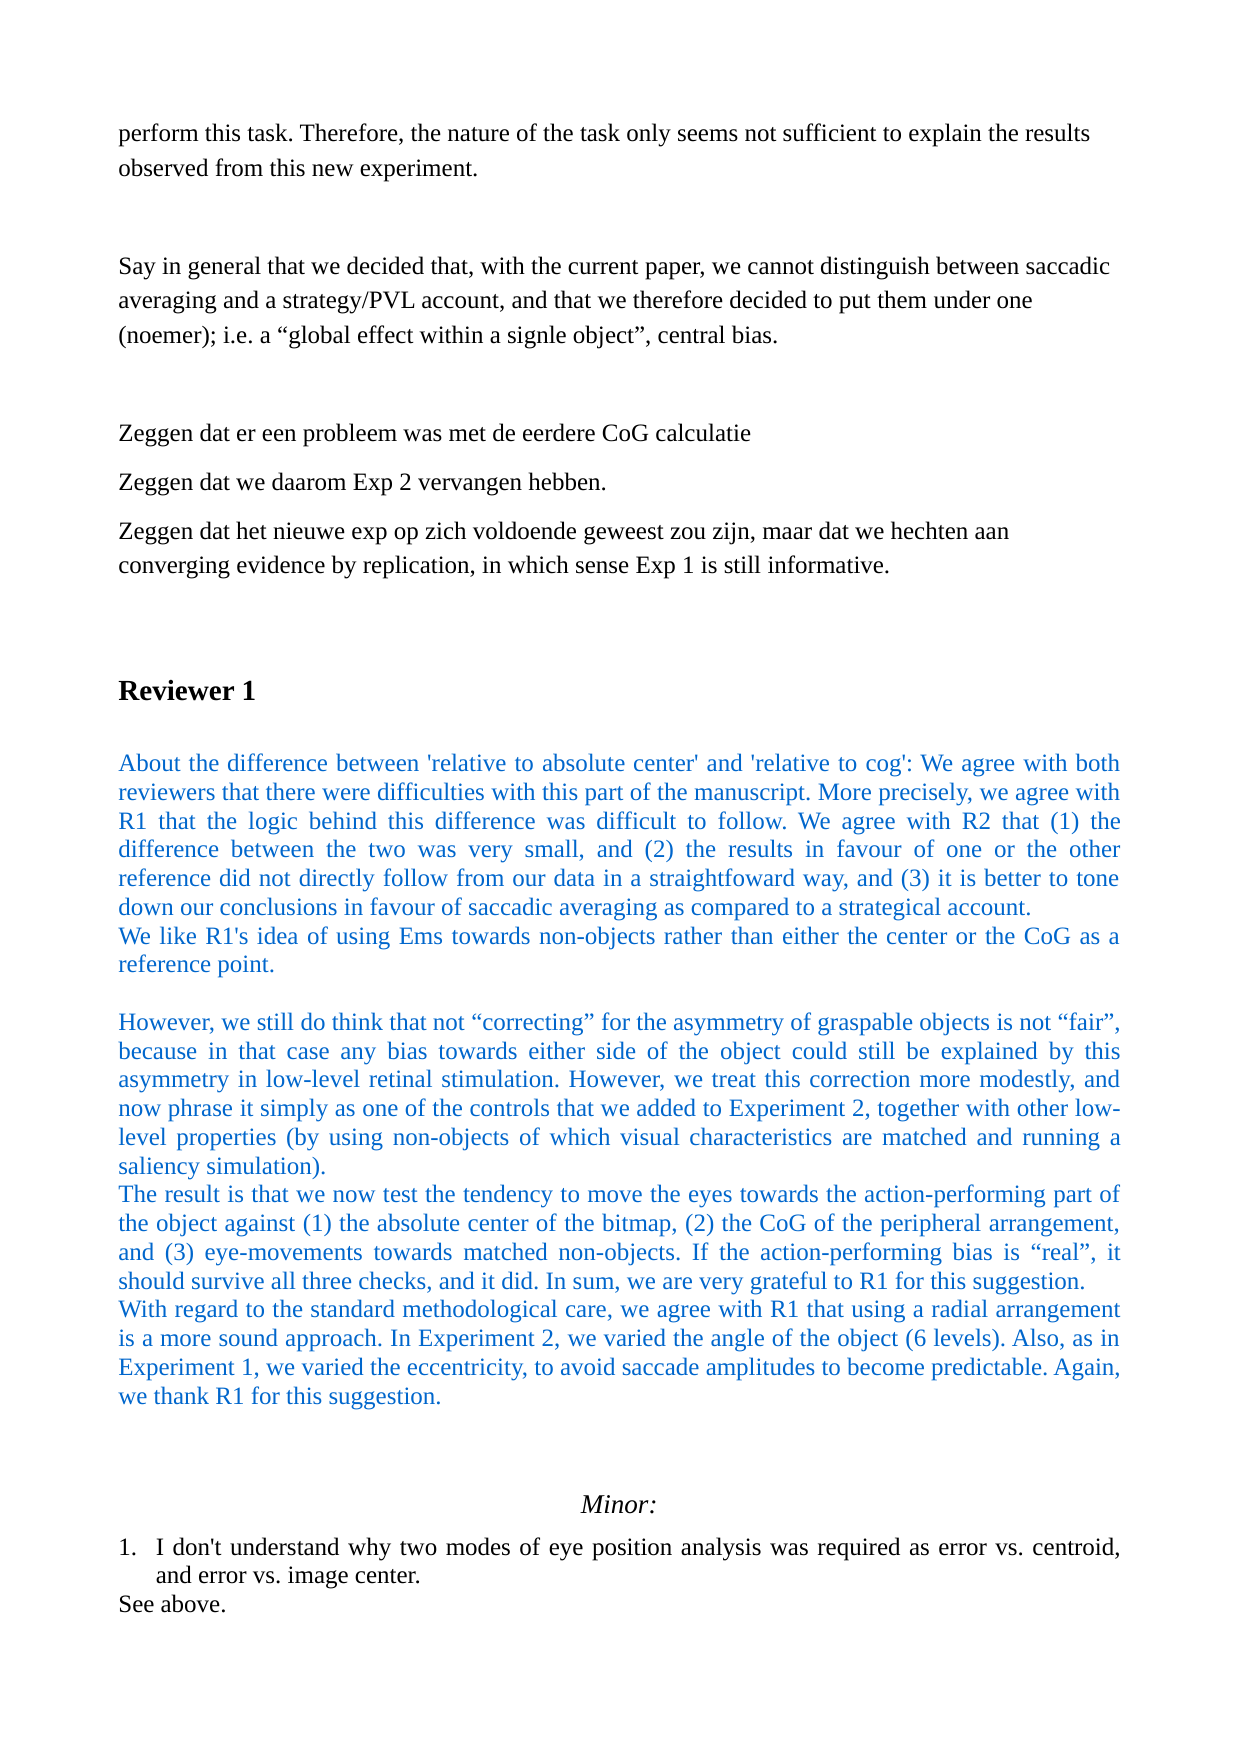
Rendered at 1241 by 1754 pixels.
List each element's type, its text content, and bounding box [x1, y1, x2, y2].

text About the difference between 'relative to absolute center' and 'relative to cog': We agree with both reviewers that there were difficulties with this part of the manuscript. More precisely, we agree with R1 that the logic behind this difference was difficult to follow. We agree with R2 that (1) the difference between the two was very small, and (2) the results in favour of one or the other reference did not directly follow from our data in a straightfoward way, and (3) it is better to tone down our conclusions in favour of saccadic averaging as compared to a strategical account. [118, 748, 1122, 921]
text With regard to the standard methodological care, we agree with R1 that using a radial arrangement is a more sound approach. In Experiment 2, we varied the angle of the object (6 levels). Also, as in Experiment 1, we varied the eccentricity, to avoid saccade amplitudes to become predictable. Again, we thank R1 for this suggestion. [118, 1294, 1122, 1409]
list I don't understand why two modes of eye position analysis was required as error vs. centroid, and error vs. image center. [118, 1532, 1122, 1589]
subtitle Reviewer 1 [118, 673, 1122, 707]
text We like R1's idea of using Ems towards non-objects rather than either the center or the CoG as a reference point. [118, 921, 1122, 978]
subtitle Minor: [118, 1488, 1122, 1519]
text perform this task. Therefore, the nature of the task only seems not sufficient to explain the results observed from this new experiment. [118, 118, 1122, 181]
text Zeggen dat het nieuwe exp op zich voldoende geweest zou zijn, maar dat we hechten aan converging evidence by replication, in which sense Exp 1 is still informative. [118, 516, 1122, 579]
text The result is that we now test the tendency to move the eyes towards the action-performing part of the object against (1) the absolute center of the bitmap, (2) the CoG of the peripheral arrangement, and (3) eye-movements towards matched non-objects. If the action-performing bias is “real”, it should survive all three checks, and it did. In sum, we are very grateful to R1 for this suggestion. [118, 1179, 1122, 1294]
text Say in general that we decided that, with the current paper, we cannot distinguish between saccadic averaging and a strategy/PVL account, and that we therefore decided to put them under one (noemer); i.e. a “global effect within a signle object”, central bias. [118, 251, 1122, 348]
text Zeggen dat we daarom Exp 2 vervangen hebben. [118, 467, 1122, 496]
text Zeggen dat er een probleem was met de eerdere CoG calculatie [118, 418, 1122, 447]
text However, we still do think that not “correcting” for the asymmetry of graspable objects is not “fair”, because in that case any bias towards either side of the object could still be explained by this asymmetry in low-level retinal stimulation. However, we treat this correction more modestly, and now phrase it simply as one of the controls that we added to Experiment 2, together with other low-level properties (by using non-objects of which visual characteristics are matched and running a saliency simulation). [118, 1007, 1122, 1179]
text See above. [118, 1589, 1122, 1618]
